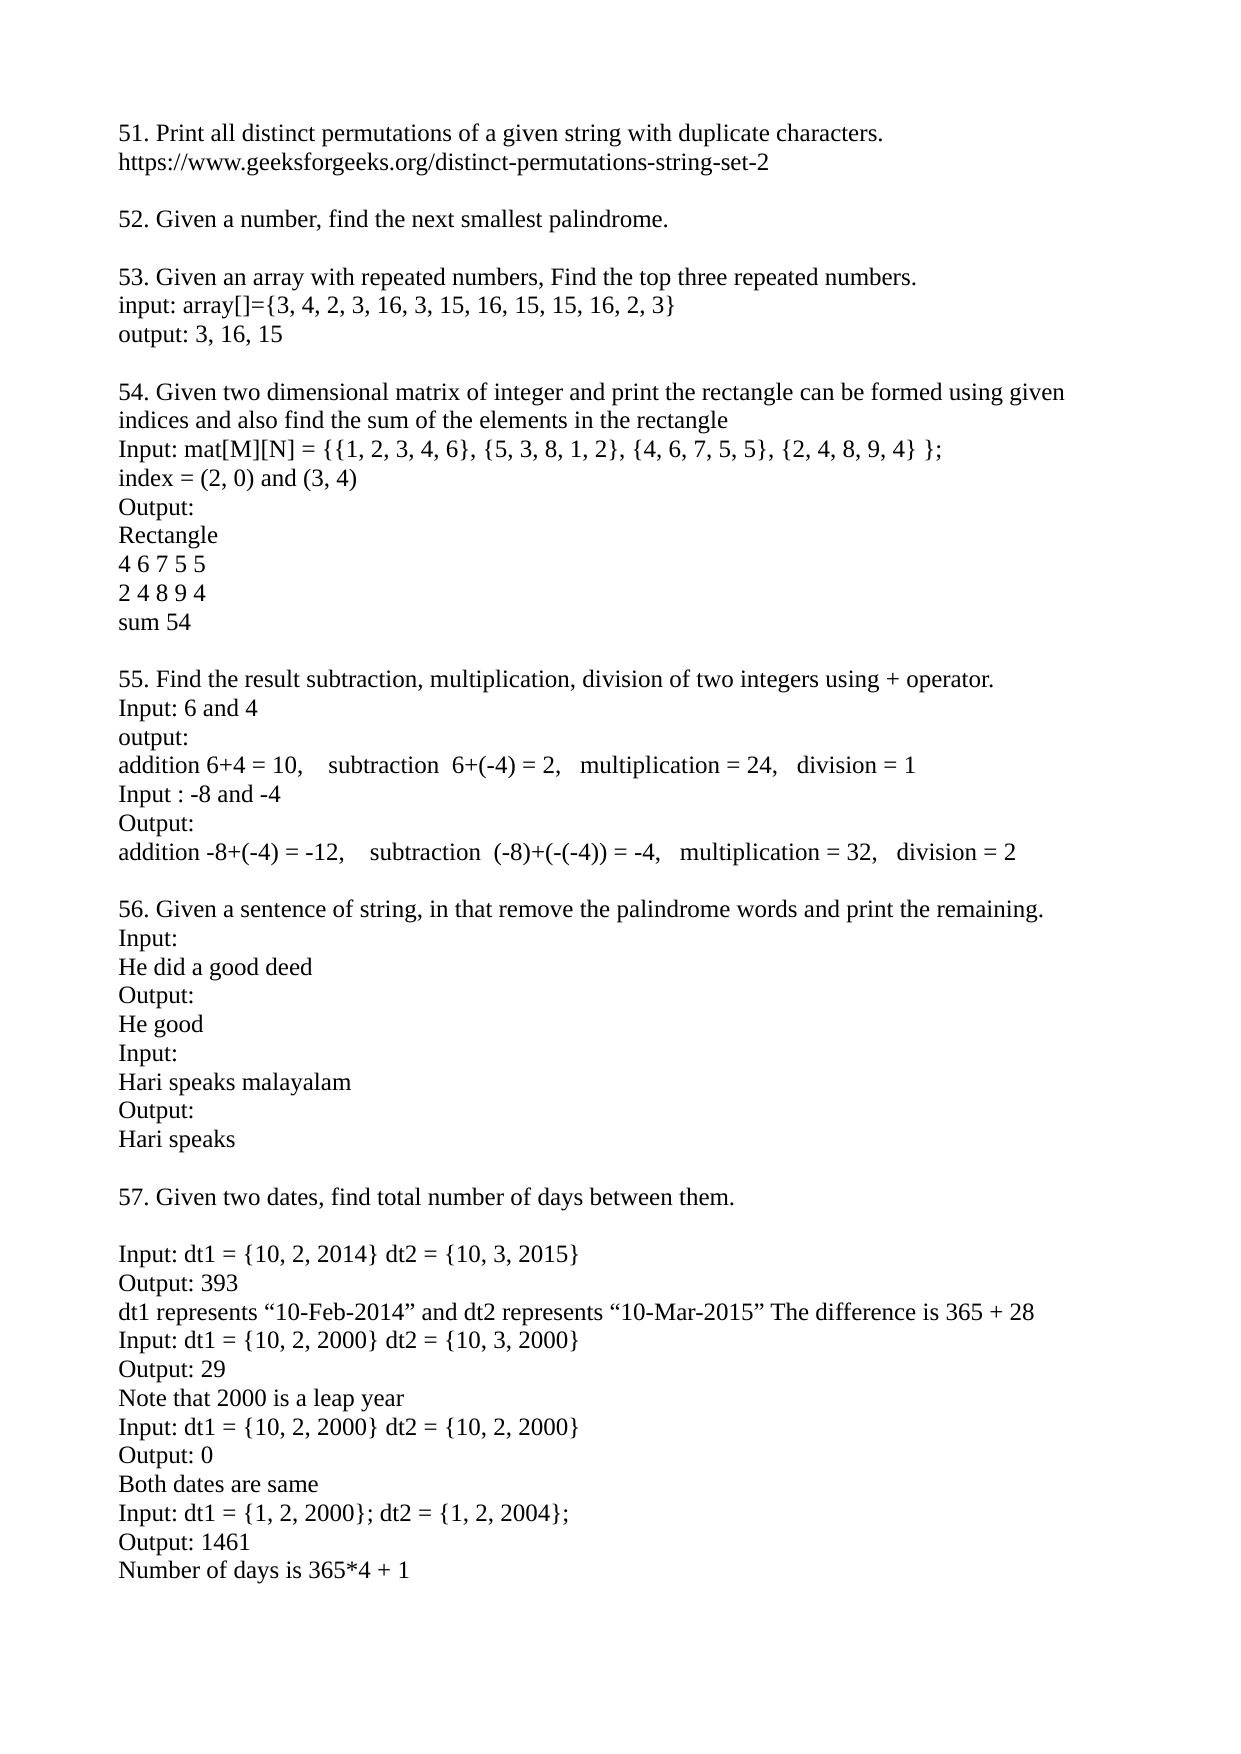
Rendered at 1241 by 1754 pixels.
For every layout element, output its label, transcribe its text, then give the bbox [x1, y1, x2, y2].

text Output: [118, 981, 1122, 1009]
text 55. Find the result subtraction, multiplication, division of two integers using + operator. [118, 664, 1122, 693]
text Output: [118, 492, 1122, 521]
text addition 6+4 = 10, subtraction 6+(-4) = 2, multiplication = 24, division = 1 [118, 751, 1122, 779]
text 56. Given a sentence of string, in that remove the palindrome words and print the remaining. [118, 894, 1122, 923]
text output: 3, 16, 15 [118, 319, 1122, 348]
text Output: 29 [118, 1354, 1122, 1383]
text He did a good deed [118, 952, 1122, 981]
text Both dates are same [118, 1469, 1122, 1498]
text Input: [118, 923, 1122, 952]
text 52. Given a number, find the next smallest palindrome. [118, 204, 1122, 233]
text Note that 2000 is a leap year [118, 1383, 1122, 1412]
text Input: dt1 = {10, 2, 2014} dt2 = {10, 3, 2015} [118, 1239, 1122, 1268]
text Output: [118, 808, 1122, 837]
text Input: mat[M][N] = {{1, 2, 3, 4, 6}, {5, 3, 8, 1, 2}, {4, 6, 7, 5, 5}, {2, 4, 8, 9, 4} }; [118, 434, 1122, 463]
text Input: 6 and 4 [118, 693, 1122, 722]
text index = (2, 0) and (3, 4) [118, 463, 1122, 492]
text 4 6 7 5 5 [118, 549, 1122, 578]
text 53. Given an array with repeated numbers, Find the top three repeated numbers. [118, 262, 1122, 291]
text Input: [118, 1038, 1122, 1067]
text 51. Print all distinct permutations of a given string with duplicate characters. [118, 118, 1122, 147]
text Rectangle [118, 521, 1122, 549]
text dt1 represents “10-Feb-2014” and dt2 represents “10-Mar-2015” The difference is 365 + 28 [118, 1297, 1122, 1326]
text Output: 0 [118, 1441, 1122, 1469]
text Output: [118, 1096, 1122, 1124]
text Output: 1461 [118, 1527, 1122, 1556]
text sum 54 [118, 607, 1122, 636]
text input: array[]={3, 4, 2, 3, 16, 3, 15, 16, 15, 15, 16, 2, 3} [118, 291, 1122, 319]
text Input : -8 and -4 [118, 779, 1122, 808]
text 57. Given two dates, find total number of days between them. [118, 1182, 1122, 1211]
text Output: 393 [118, 1268, 1122, 1297]
text 2 4 8 9 4 [118, 578, 1122, 607]
text He good [118, 1009, 1122, 1038]
text Input: dt1 = {10, 2, 2000} dt2 = {10, 3, 2000} [118, 1326, 1122, 1354]
text Hari speaks [118, 1124, 1122, 1153]
text 54. Given two dimensional matrix of integer and print the rectangle can be formed using given indices and also find the sum of the elements in the rectangle [118, 377, 1122, 434]
text addition -8+(-4) = -12, subtraction (-8)+(-(-4)) = -4, multiplication = 32, division = 2 [118, 837, 1122, 866]
text Hari speaks malayalam [118, 1067, 1122, 1096]
text https://www.geeksforgeeks.org/distinct-permutations-string-set-2 [118, 147, 1122, 176]
text Number of days is 365*4 + 1 [118, 1556, 1122, 1584]
text Input: dt1 = {1, 2, 2000}; dt2 = {1, 2, 2004}; [118, 1498, 1122, 1527]
text output: [118, 722, 1122, 751]
text Input: dt1 = {10, 2, 2000} dt2 = {10, 2, 2000} [118, 1412, 1122, 1441]
